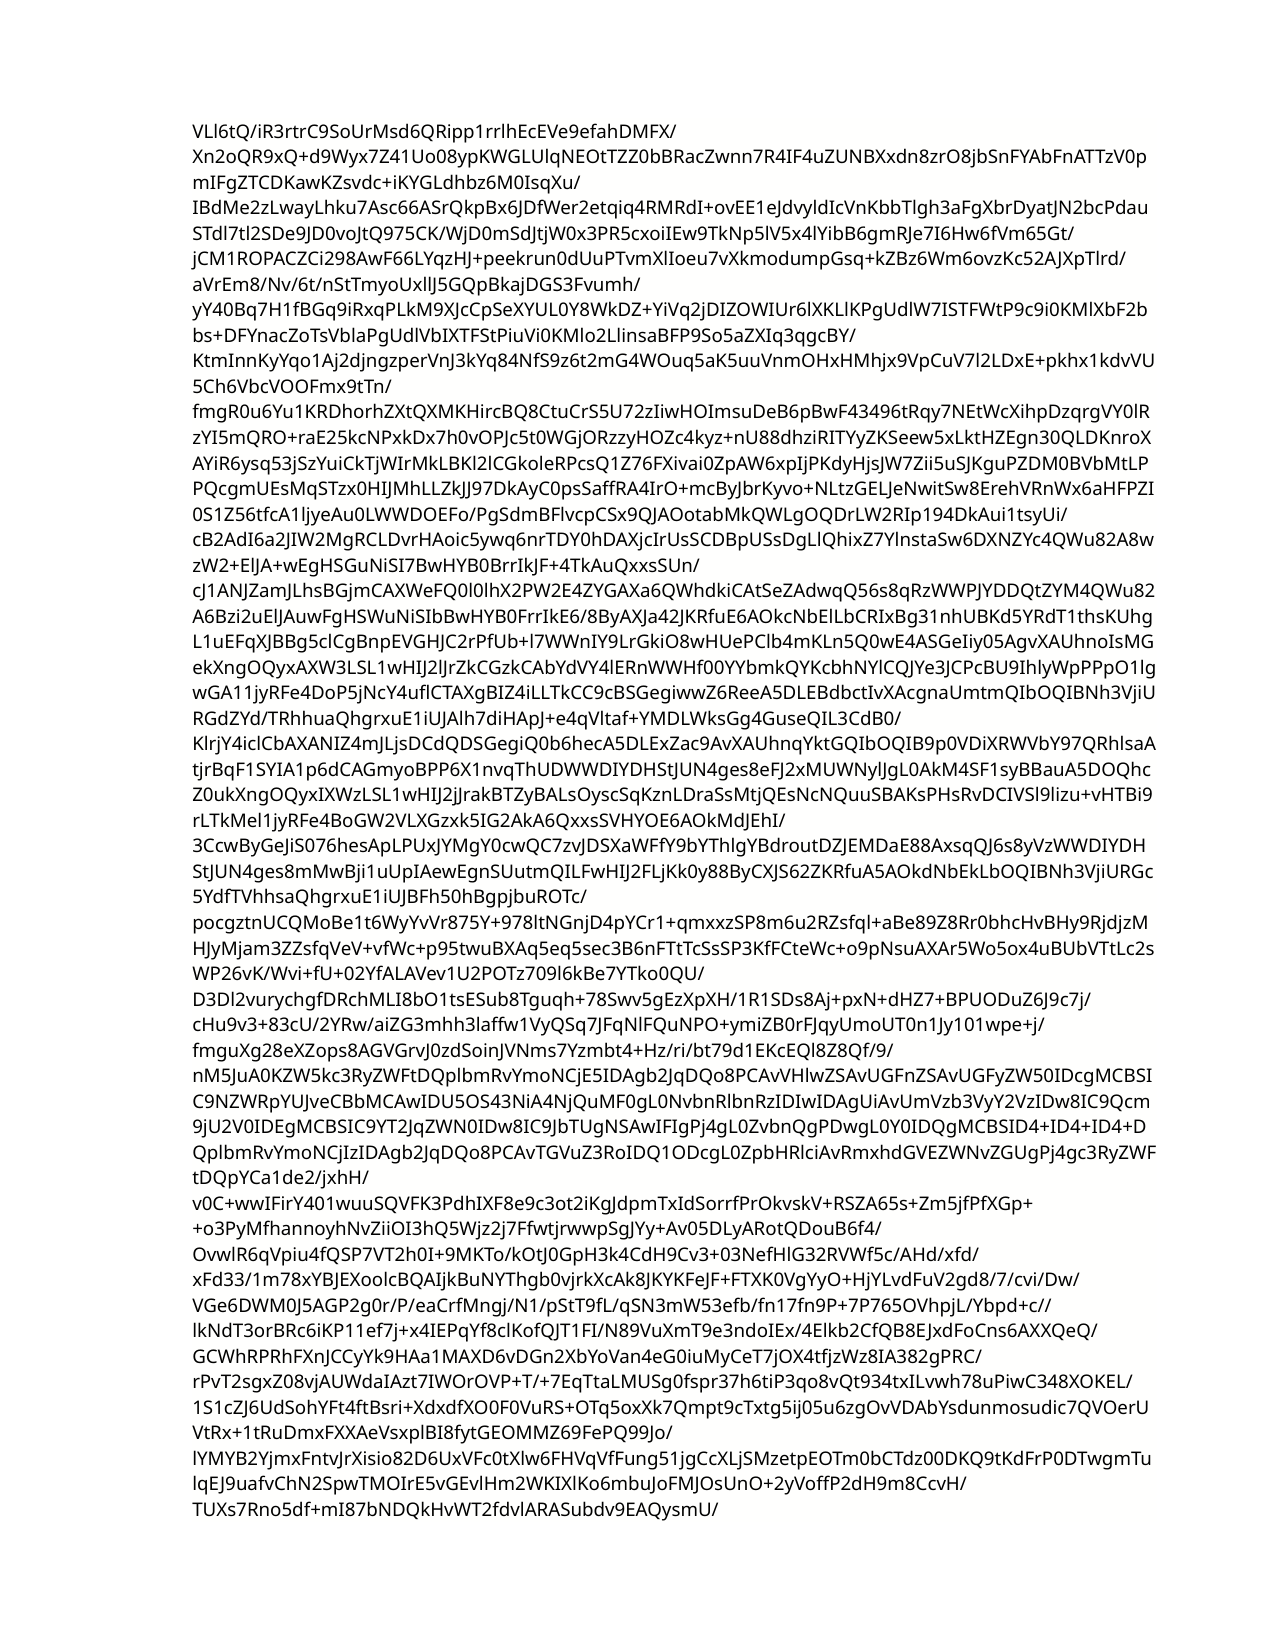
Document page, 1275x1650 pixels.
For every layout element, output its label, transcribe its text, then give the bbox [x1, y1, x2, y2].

text VLl6tQ/iR3rtrC9SoUrMsd6QRipp1rrlhEcEVe9efahDMFX/Xn2oQR9xQ+d9Wyx7Z41Uo08ypKWGLUlqNEOtTZZ0bBRacZwnn7R4IF4uZUNBXxdn8zrO8jbSnFYAbFnATTzV0pmIFgZTCDKawKZsvdc+iKYGLdhbz6M0IsqXu/IBdMe2zLwayLhku7Asc66ASrQkpBx6JDfWer2etqiq4RMRdI+ovEE1eJdvyldIcVnKbbTlgh3aFgXbrDyatJN2bcPdauSTdl7tl2SDe9JD0voJtQ975CK/WjD0mSdJtjW0x3PR5cxoiIEw9TkNp5lV5x4lYibB6gmRJe7I6Hw6fVm65Gt/jCM1ROPACZCi298AwF66LYqzHJ+peekrun0dUuPTvmXlIoeu7vXkmodumpGsq+kZBz6Wm6ovzKc52AJXpTlrd/aVrEm8/Nv/6t/nStTmyoUxllJ5GQpBkajDGS3Fvumh/yY40Bq7H1fBGq9iRxqPLkM9XJcCpSeXYUL0Y8WkDZ+YiVq2jDIZOWIUr6lXKLlKPgUdlW7ISTFWtP9c9i0KMlXbF2bbs+DFYnacZoTsVblaPgUdlVbIXTFStPiuVi0KMlo2LlinsaBFP9So5aZXIq3qgcBY/KtmInnKyYqo1Aj2djngzperVnJ3kYq84NfS9z6t2mG4WOuq5aK5uuVnmOHxHMhjx9VpCuV7l2LDxE+pkhx1kdvVU5Ch6VbcVOOFmx9tTn/fmgR0u6Yu1KRDhorhZXtQXMKHircBQ8CtuCrS5U72zIiwHOImsuDeB6pBwF43496tRqy7NEtWcXihpDzqrgVY0lRzYI5mQRO+raE25kcNPxkDx7h0vOPJc5t0WGjORzzyHOZc4kyz+nU88dhziRITYyZKSeew5xLktHZEgn30QLDKnroXAYiR6ysq53jSzYuiCkTjWIrMkLBKl2lCGkoleRPcsQ1Z76FXivai0ZpAW6xpIjPKdyHjsJW7Zii5uSJKguPZDM0BVbMtLPPQcgmUEsMqSTzx0HIJMhLLZkJJ97DkAyC0psSaffRA4IrO+mcByJbrKyvo+NLtzGELJeNwitSw8ErehVRnWx6aHFPZI0S1Z56tfcA1ljyeAu0LWWDOEFo/PgSdmBFlvcpCSx9QJAOotabMkQWLgOQDrLW2RIp194DkAui1tsyUi/cB2AdI6a2JIW2MgRCLDvrHAoic5ywq6nrTDY0hDAXjcIrUsSCDBpUSsDgLlQhixZ7YlnstaSw6DXNZYc4QWu82A8wzW2+ElJA+wEgHSGuNiSI7BwHYB0BrrIkJF+4TkAuQxxsSUn/cJ1ANJZamJLhsBGjmCAXWeFQ0l0lhX2PW2E4ZYGAXa6QWhdkiCAtSeZAdwqQ56s8qRzWWPJYDDQtZYM4QWu82A6Bzi2uElJAuwFgHSWuNiSIbBwHYB0FrrIkE6/8ByAXJa42JKRfuE6AOkcNbElLbCRIxBg31nhUBKd5YRdT1thsKUhgL1uEFqXJBBg5clCgBnpEVGHJC2rPfUb+l7WWnIY9LrGkiO8wHUePClb4mKLn5Q0wE4ASGeIiy05AgvXAUhnoIsMGekXngOQyxAXW3LSL1wHIJ2lJrZkCGzkCAbYdVY4lERnWWHf00YYbmkQYKcbhNYlCQJYe3JCPcBU9IhlyWpPPpO1lgwGA11jyRFe4DoP5jNcY4uflCTAXgBIZ4iLLTkCC9cBSGegiwwZ6ReeA5DLEBdbctIvXAcgnaUmtmQIbOQIBNh3VjiURGdZYd/TRhhuaQhgrxuE1iUJAlh7diHApJ+e4qVltaf+YMDLWksGg4GuseQIL3CdB0/KlrjY4iclCbAXANIZ4mJLjsDCdQDSGegiQ0b6hecA5DLExZac9AvXAUhnqYktGQIbOQIB9p0VDiXRWVbY97QRhlsaAtjrBqF1SYIA1p6dCAGmyoBPP6X1nvqThUDWWDIYDHStJUN4ges8eFJ2xMUWNylJgL0AkM4SF1syBBauA5DOQhcZ0ukXngOQyxIXWzLSL1wHIJ2jJrakBTZyBALsOyscSqKznLDraSsMtjQEsNcNQuuSBAKsPHsRvDCIVSl9lizu+vHTBi9rLTkMel1jyRFe4BoGW2VLXGzxk5IG2AkA6QxxsSVHYOE6AOkMdJEhI/3CcwByGeJiS076hesApLPUxJYMgY0cwQC7zvJDSXaWFfY9bYThlgYBdroutDZJEMDaE88AxsqQJ6s8yVzWWDIYDHStJUN4ges8mMwBji1uUpIAewEgnSUutmQILFwHIJ2FLjKk0y88ByCXJS62ZKRfuA5AOkdNbEkLbOQIBNh3VjiURGc5YdfTVhhsaQhgrxuE1iUJBFh50hBgpjbuROTc/pocgztnUCQMoBe1t6WyYvVr875Y+978ltNGnjD4pYCr1+qmxxzSP8m6u2RZsfql+aBe89Z8Rr0bhcHvBHy9RjdjzMHJyMjam3ZZsfqVeV+vfWc+p95twuBXAq5eq5sec3B6nFTtTcSsSP3KfFCteWc+o9pNsuAXAr5Wo5ox4uBUbVTtLc2sWP26vK/Wvi+fU+02YfALAVev1U2POTz709l6kBe7YTko0QU/D3Dl2vurychgfDRchMLI8bO1tsESub8Tguqh+78Swv5gEzXpXH/1R1SDs8Aj+pxN+dHZ7+BPUODuZ6J9c7j/cHu9v3+83cU/2YRw/aiZG3mhh3laffw1VyQSq7JFqNlFQuNPO+ymiZB0rFJqyUmoUT0n1Jy101wpe+j/fmguXg28eXZops8AGVGrvJ0zdSoinJVNms7Yzmbt4+Hz/ri/bt79d1EKcEQl8Z8Qf/9/nM5JuA0KZW5kc3RyZWFtDQplbmRvYmoNCjE5IDAgb2JqDQo8PCAvVHlwZSAvUGFnZSAvUGFyZW50IDcgMCBSIC9NZWRpYUJveCBbMCAwIDU5OS43NiA4NjQuMF0gL0NvbnRlbnRzIDIwIDAgUiAvUmVzb3VyY2VzIDw8IC9Qcm9jU2V0IDEgMCBSIC9YT2JqZWN0IDw8IC9JbTUgNSAwIFIgPj4gL0ZvbnQgPDwgL0Y0IDQgMCBSID4+ID4+ID4+DQplbmRvYmoNCjIzIDAgb2JqDQo8PCAvTGVuZ3RoIDQ1ODcgL0ZpbHRlciAvRmxhdGVEZWNvZGUgPj4gc3RyZWFtDQpYCa1de2/jxhH/v0C+wwIFirY401wuuSQVFK3PdhIXF8e9c3ot2iKgJdpmTxIdSorrfPrOkvskV+RSZA65s+Zm5jfPfXGp++o3PyMfhannoyhNvZiiOI3hQ5Wjz2j7FfwtjrwwpSgJYy+Av05DLyARotQDouB6f4/OvwlR6qVpiu4fQSP7VT2h0I+9MKTo/kOtJ0GpH3k4CdH9Cv3+03NefHlG32RVWf5c/AHd/xfd/xFd33/1m78xYBJEXoolcBQAIjkBuNYThgb0vjrkXcAk8JKYKFeJF+FTXK0VgYyO+HjYLvdFuV2gd8/7/cvi/Dw/VGe6DWM0J5AGP2g0r/P/eaCrfMngj/N1/pStT9fL/qSN3mW53efb/fn17fn9P+7P765OVhpjL/Ybpd+c//lkNdT3orBRc6iKP11ef7j+x4IEPqYf8clKofQJT1FI/N89VuXmT9e3ndoIEx/4Elkb2CfQB8EJxdFoCns6AXXQeQ/GCWhRPRhFXnJCCyYk9HAa1MAXD6vDGn2XbYoVan4eG0iuMyCeT7jOX4tfjzWz8IA382gPRC/rPvT2sgxZ08vjAUWdaIAzt7IWOrOVP+T/+7EqTtaLMUSg0fspr37h6tiP3qo8vQt934txILvwh78uPiwC348XOKEL/1S1cZJ6UdSohYFt4ftBsri+XdxdfXO0F0VuRS+OTq5oxXk7Qmpt9cTxtg5ij05u6zgOvVDAbYsdunmosudic7QVOerUVtRx+1tRuDmxFXXAeVsxplBI8fytGEOMMZ69FePQ99Jo/lYMYB2YjmxFntvJrXisio82D6UxVFc0tXlw6FHVqVfFung51jgCcXLjSMzetpEOTm0bCTdz00DKQ9tKdFrP0DTwgmTulqEJ9uafvChN2SpwTMOIrE5vGEvlHm2WKIXlKo6mbuJoFMJOsUnO+2yVoffP2dH9m8CcvH/TUXs7Rno5df+mI87bNDQkHvWT2fdvlARASubdv9EAQysmU/ [192, 118, 1157, 1522]
